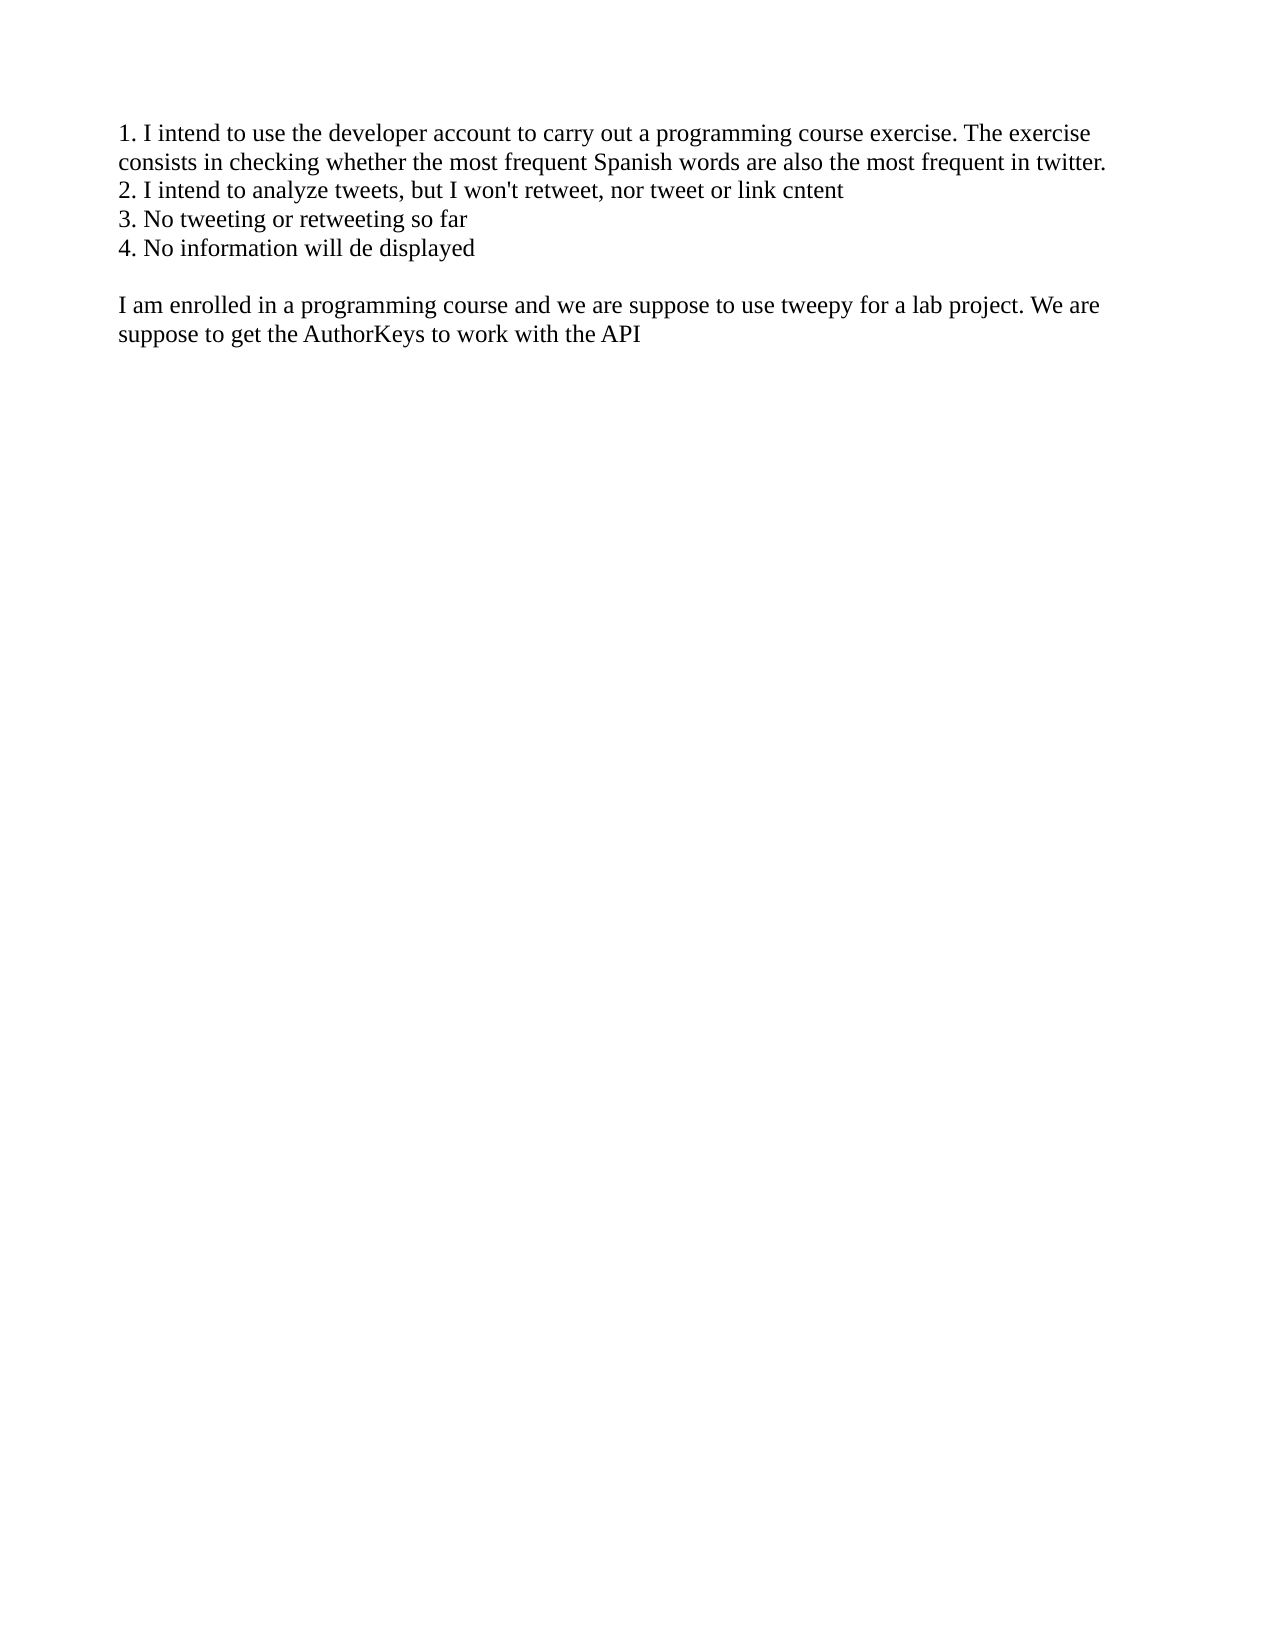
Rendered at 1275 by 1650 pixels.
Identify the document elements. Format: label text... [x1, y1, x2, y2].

text 1. I intend to use the developer account to carry out a programming course exercise. The exercise consists in checking whether the most frequent Spanish words are also the most frequent in twitter. [118, 118, 1157, 176]
text I am enrolled in a programming course and we are suppose to use tweepy for a lab project. We are suppose to get the AuthorKeys to work with the API [118, 291, 1157, 348]
text 3. No tweeting or retweeting so far [118, 204, 1157, 233]
text 2. I intend to analyze tweets, but I won't retweet, nor tweet or link cntent [118, 176, 1157, 204]
text 4. No information will de displayed [118, 233, 1157, 262]
